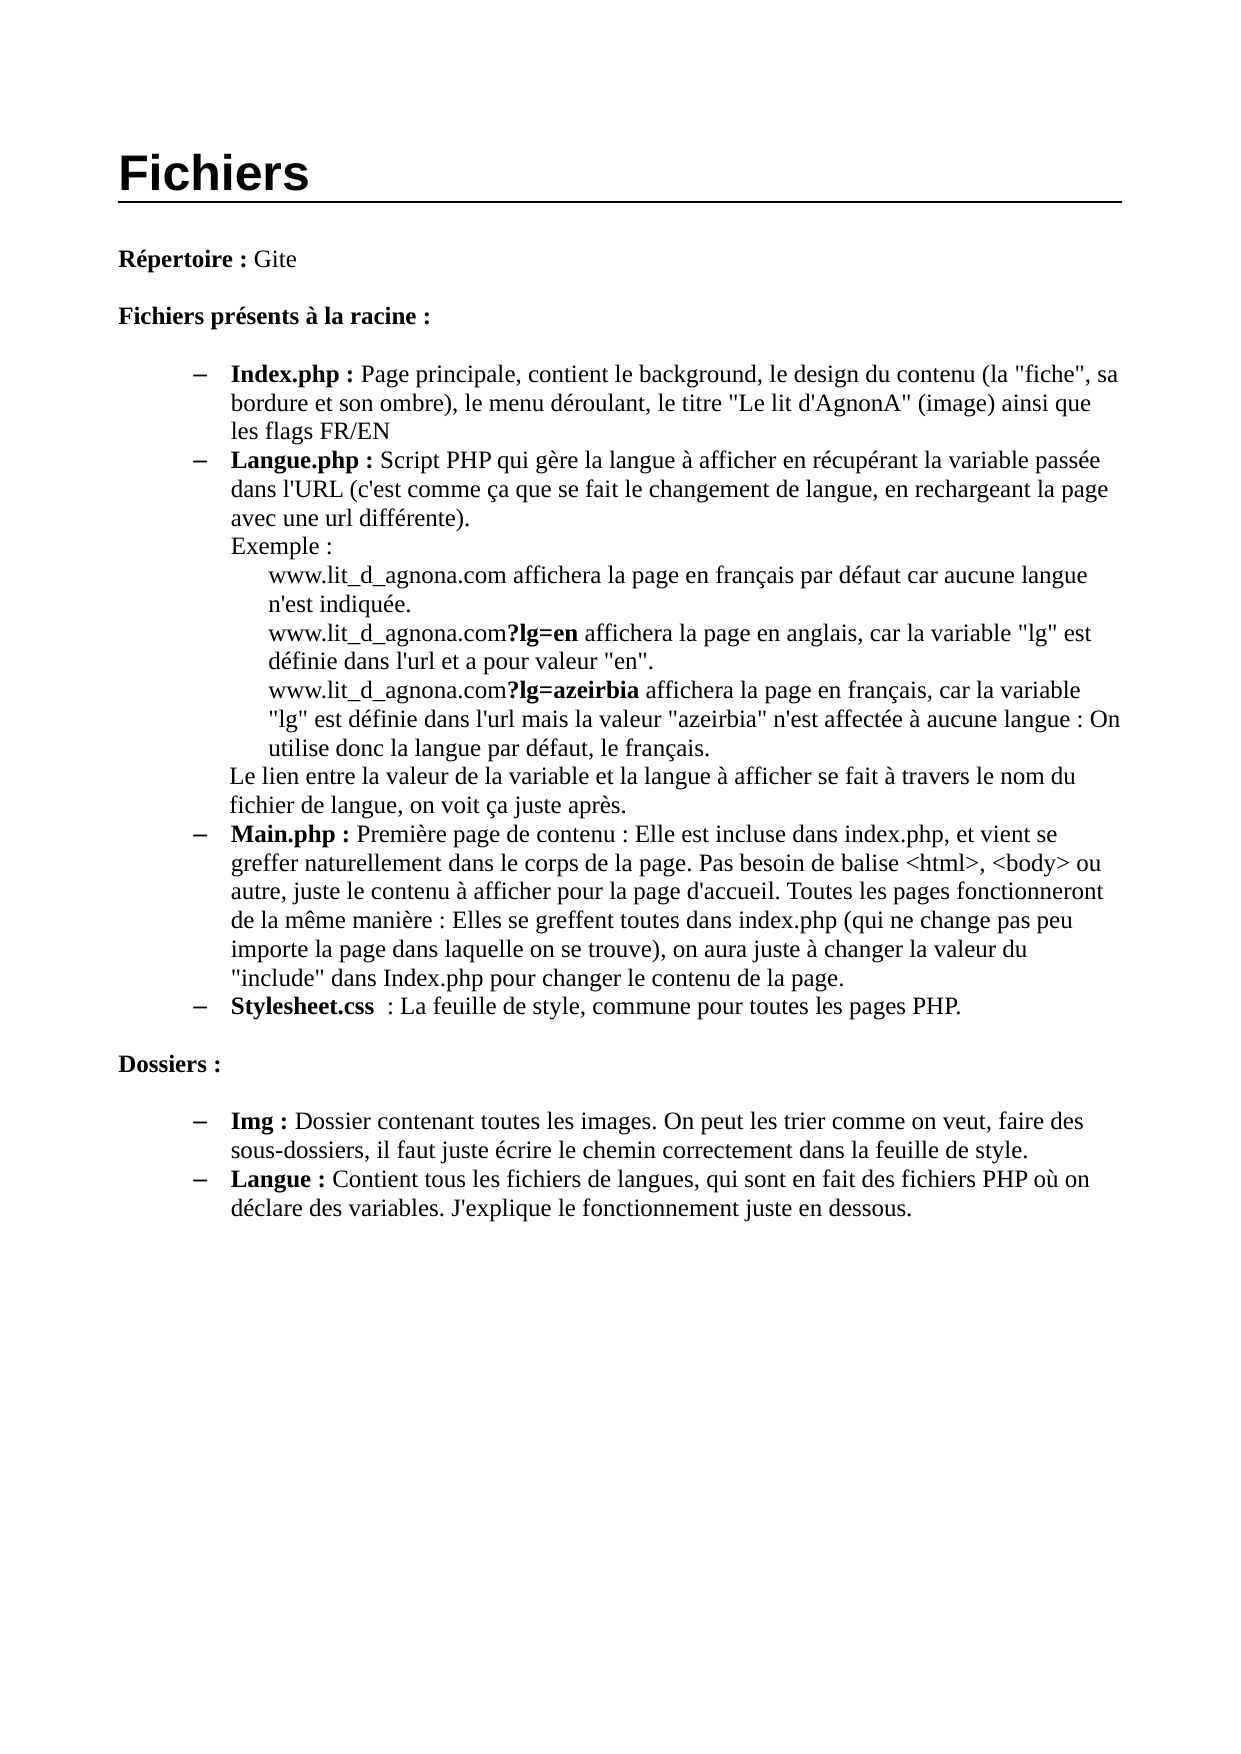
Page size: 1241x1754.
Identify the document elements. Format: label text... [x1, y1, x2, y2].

list Img : Dossier contenant toutes les images. On peut les trier comme on veut, faire des sous-dossiers, il faut juste écrire le chemin correctement dans la feuille de style. [193, 1106, 1122, 1164]
text Fichiers présents à la racine : [118, 301, 1122, 330]
list Exemple : [193, 531, 1122, 560]
list www.lit_d_agnona.com affichera la page en français par défaut car aucune langue n'est indiquée. [231, 560, 1122, 618]
text Le lien entre la valeur de la variable et la langue à afficher se fait à travers le nom du fichier de langue, on voit ça juste après. [118, 761, 1122, 819]
text Dossiers : [118, 1049, 1122, 1078]
list Langue.php : Script PHP qui gère la langue à afficher en récupérant la variable passée dans l'URL (c'est comme ça que se fait le changement de langue, en rechargeant la page avec une url différente). [193, 445, 1122, 531]
list www.lit_d_agnona.com?lg=azeirbia affichera la page en français, car la variable "lg" est définie dans l'url mais la valeur "azeirbia" n'est affectée à aucune langue : On utilise donc la langue par défaut, le français. [231, 675, 1122, 761]
text Répertoire : Gite [118, 244, 1122, 273]
list Index.php : Page principale, contient le background, le design du contenu (la "fiche", sa bordure et son ombre), le menu déroulant, le titre "Le lit d'AgnonA" (image) ainsi que les flags FR/EN [193, 359, 1122, 445]
list Main.php : Première page de contenu : Elle est incluse dans index.php, et vient se greffer naturellement dans le corps de la page. Pas besoin de balise <html>, <body> ou autre, juste le contenu à afficher pour la page d'accueil. Toutes les pages fonctionneront de la même manière : Elles se greffent toutes dans index.php (qui ne change pas peu importe la page dans laquelle on se trouve), on aura juste à changer la valeur du "include" dans Index.php pour changer le contenu de la page. [193, 819, 1122, 991]
list www.lit_d_agnona.com?lg=en affichera la page en anglais, car la variable "lg" est définie dans l'url et a pour valeur "en". [231, 618, 1122, 675]
list Stylesheet.css : La feuille de style, commune pour toutes les pages PHP. [193, 991, 1122, 1020]
list Langue : Contient tous les fichiers de langues, qui sont en fait des fichiers PHP où on déclare des variables. J'explique le fonctionnement juste en dessous. [193, 1164, 1122, 1221]
subtitle Fichiers [118, 143, 1122, 201]
